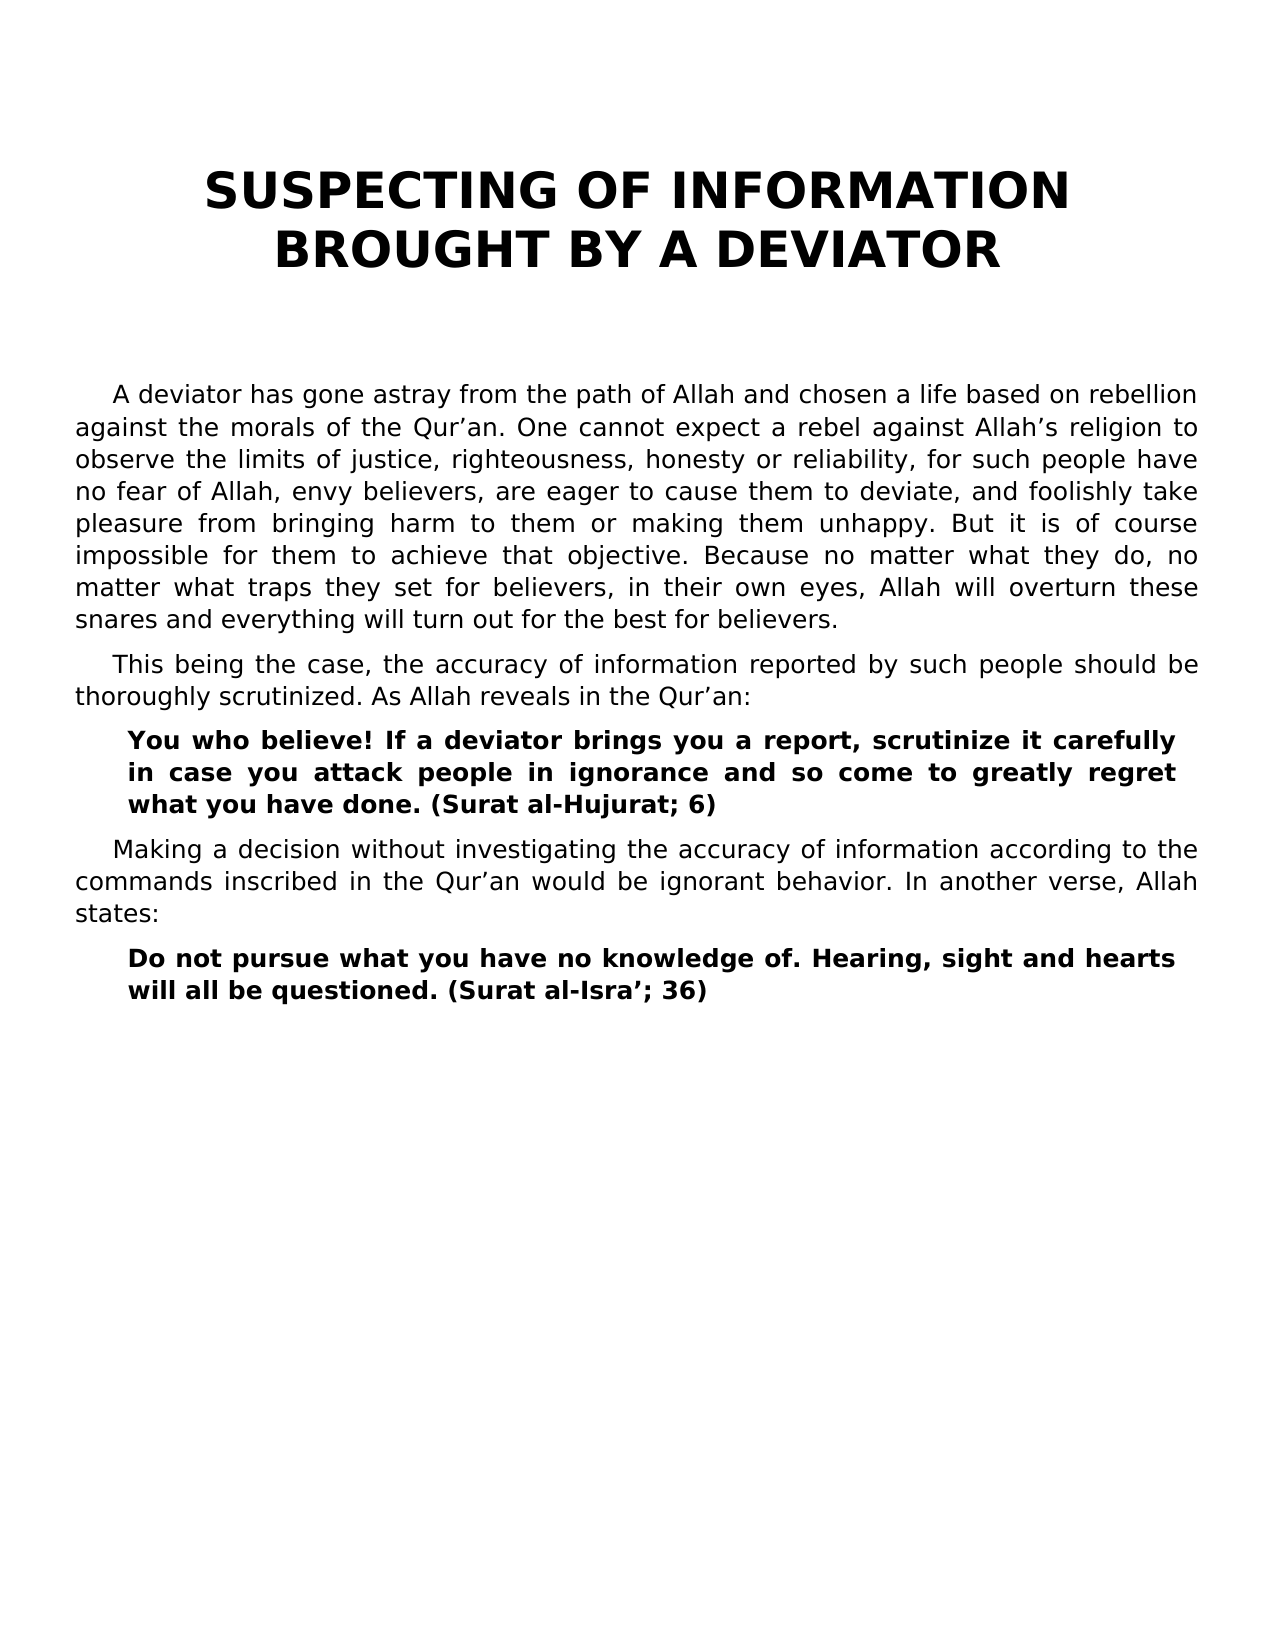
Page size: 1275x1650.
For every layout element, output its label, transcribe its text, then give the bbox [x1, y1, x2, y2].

text Making a decision without investigating the accuracy of information according to the commands inscribed in the Qur’an would be ignorant behavior. In another verse, Allah states: [75, 835, 1200, 928]
subtitle SUSPECTING OF INFORMATION BROUGHT BY A DEVIATOR [75, 162, 1200, 279]
text A deviator has gone astray from the path of Allah and chosen a life based on rebellion against the morals of the Qur’an. One cannot expect a rebel against Allah’s religion to observe the limits of justice, righteousness, honesty or reliability, for such people have no fear of Allah, envy believers, are eager to cause them to deviate, and foolishly take pleasure from bringing harm to them or making them unhappy. But it is of course impossible for them to achieve that objective. Because no matter what they do, no matter what traps they set for believers, in their own eyes, Allah will overturn these snares and everything will turn out for the best for believers. [75, 381, 1200, 634]
text This being the case, the accuracy of information reported by such people should be thoroughly scrutinized. As Allah reveals in the Qur’an: [75, 650, 1200, 711]
text Do not pursue what you have no knowledge of. Hearing, sight and hearts will all be questioned. (Surat al-Isra’; 36) [127, 944, 1177, 1005]
text You who believe! If a deviator brings you a report, scrutinize it carefully in case you attack people in ignorance and so come to greatly regret what you have done. (Surat al-Hujurat; 6) [127, 726, 1177, 820]
